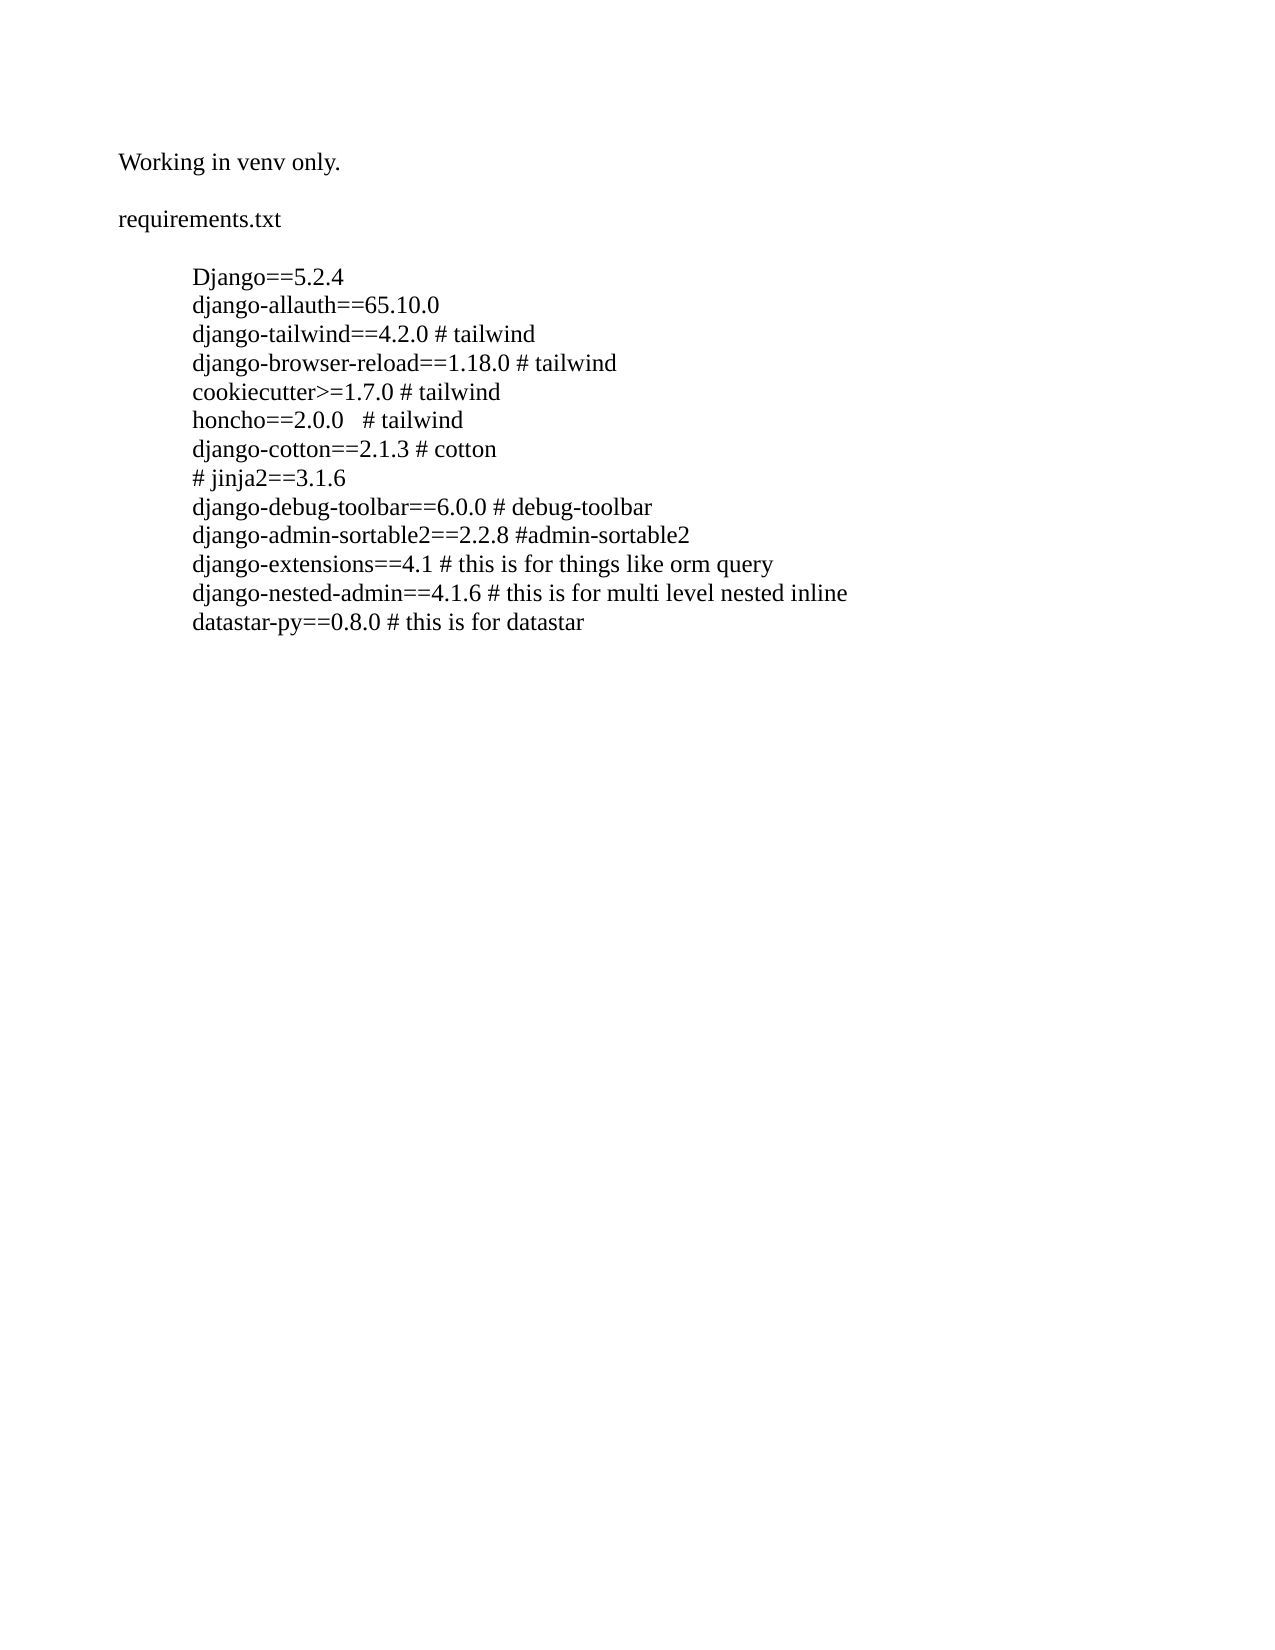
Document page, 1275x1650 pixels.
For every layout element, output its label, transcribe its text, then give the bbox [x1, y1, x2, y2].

text Django==5.2.4 [192, 262, 1157, 291]
text django-allauth==65.10.0 [192, 291, 1157, 319]
text datastar-py==0.8.0 # this is for datastar [192, 607, 1157, 636]
text django-tailwind==4.2.0 # tailwind [192, 319, 1157, 348]
text cookiecutter>=1.7.0 # tailwind [192, 377, 1157, 406]
text honcho==2.0.0 # tailwind [192, 406, 1157, 434]
text django-extensions==4.1 # this is for things like orm query [192, 549, 1157, 578]
text Working in venv only. [118, 147, 1157, 176]
text django-admin-sortable2==2.2.8 #admin-sortable2 [192, 521, 1157, 549]
text requirements.txt [118, 204, 1157, 233]
text django-cotton==2.1.3 # cotton [192, 434, 1157, 463]
text django-browser-reload==1.18.0 # tailwind [192, 348, 1157, 377]
text # jinja2==3.1.6 [192, 463, 1157, 492]
text django-debug-toolbar==6.0.0 # debug-toolbar [192, 492, 1157, 521]
text django-nested-admin==4.1.6 # this is for multi level nested inline [192, 578, 1157, 607]
